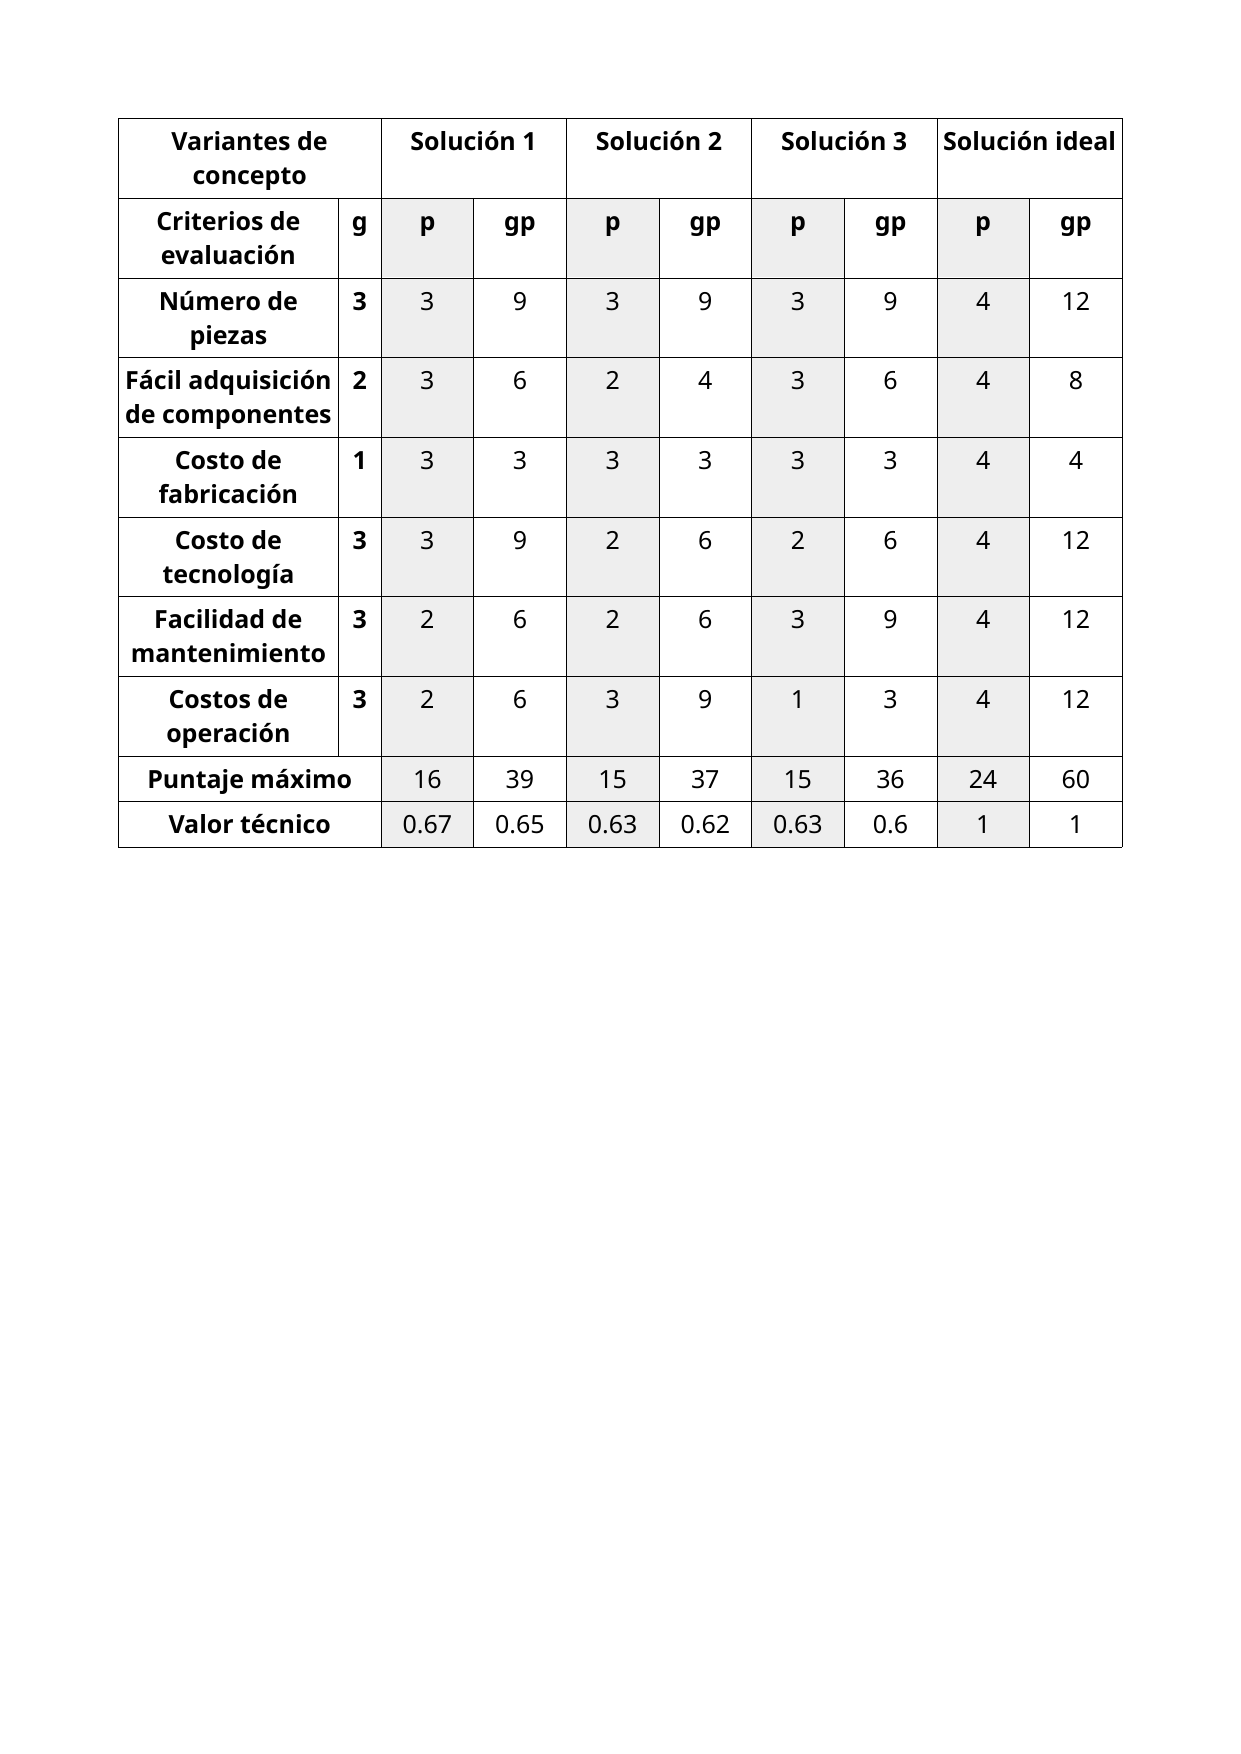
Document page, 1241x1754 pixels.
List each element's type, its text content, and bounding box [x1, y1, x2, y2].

table_cell 3 [382, 358, 473, 437]
table_cell 0.67 [382, 802, 473, 847]
table_cell p [938, 199, 1029, 277]
table_cell 3 [845, 438, 937, 517]
table_cell 6 [474, 677, 566, 756]
table_cell 9 [660, 677, 751, 756]
table_cell 12 [1030, 279, 1122, 357]
table_cell p [567, 199, 659, 277]
table_cell Puntaje máximo [119, 757, 381, 801]
table_cell Valor técnico [119, 802, 381, 847]
table_cell 3 [339, 597, 381, 676]
table_cell 9 [474, 279, 566, 357]
table_cell 6 [660, 518, 751, 596]
table_cell 2 [339, 358, 381, 437]
table_cell 37 [660, 757, 751, 801]
table_header Solución 1 [382, 119, 566, 198]
table_cell 39 [474, 757, 566, 801]
table_cell 1 [938, 802, 1029, 847]
table_cell 9 [845, 597, 937, 676]
table_cell 12 [1030, 677, 1122, 756]
table_cell 3 [752, 279, 844, 357]
table_header Variantes de concepto [119, 119, 381, 198]
table_cell 0.63 [567, 802, 659, 847]
table_cell 4 [1030, 438, 1122, 517]
table_cell gp [845, 199, 937, 277]
table_cell 1 [1030, 802, 1122, 847]
table_cell Criterios de evaluación [119, 199, 338, 277]
table_cell Facilidad de mantenimiento [119, 597, 338, 676]
table_cell 3 [752, 358, 844, 437]
table_cell 2 [567, 597, 659, 676]
table_cell 3 [339, 518, 381, 596]
table_cell 4 [938, 518, 1029, 596]
table_cell 9 [474, 518, 566, 596]
table_cell 12 [1030, 518, 1122, 596]
table_cell 1 [752, 677, 844, 756]
table_cell 8 [1030, 358, 1122, 437]
table_cell 3 [339, 279, 381, 357]
table_cell 3 [567, 677, 659, 756]
table_cell 3 [752, 597, 844, 676]
table_cell gp [474, 199, 566, 277]
table_cell 3 [382, 518, 473, 596]
table_cell 0.63 [752, 802, 844, 847]
table_cell 3 [752, 438, 844, 517]
table_cell 4 [938, 677, 1029, 756]
table_cell 6 [660, 597, 751, 676]
table_cell 3 [845, 677, 937, 756]
table_cell Costo de tecnología [119, 518, 338, 596]
table_cell 15 [752, 757, 844, 801]
table_cell 3 [567, 279, 659, 357]
table_cell 6 [845, 358, 937, 437]
table_cell 15 [567, 757, 659, 801]
table_cell 4 [938, 358, 1029, 437]
table_cell 2 [382, 597, 473, 676]
table_cell Costos de operación [119, 677, 338, 756]
table_cell 4 [938, 597, 1029, 676]
table_cell 2 [567, 518, 659, 596]
table_header Solución ideal [938, 119, 1122, 198]
table_cell 4 [938, 438, 1029, 517]
table_cell 2 [567, 358, 659, 437]
table_cell Costo de fabricación [119, 438, 338, 517]
table_cell 24 [938, 757, 1029, 801]
table_header Solución 2 [567, 119, 751, 198]
table_cell Número de piezas [119, 279, 338, 357]
table_cell 6 [845, 518, 937, 596]
table_header Solución 3 [752, 119, 937, 198]
table_cell 0.65 [474, 802, 566, 847]
table_cell gp [1030, 199, 1122, 277]
table_cell 0.62 [660, 802, 751, 847]
table_cell 9 [845, 279, 937, 357]
table_cell 2 [382, 677, 473, 756]
table_cell 6 [474, 358, 566, 437]
table_cell 60 [1030, 757, 1122, 801]
table_cell 36 [845, 757, 937, 801]
table_cell 3 [474, 438, 566, 517]
table_cell 3 [567, 438, 659, 517]
table_cell 1 [339, 438, 381, 517]
table_cell gp [660, 199, 751, 277]
table_cell 3 [660, 438, 751, 517]
table_cell 6 [474, 597, 566, 676]
table_cell Fácil adquisición de componentes [119, 358, 338, 437]
table_cell 0.6 [845, 802, 937, 847]
table_cell 3 [339, 677, 381, 756]
table_cell 3 [382, 279, 473, 357]
table_cell g [339, 199, 381, 277]
table_cell 4 [660, 358, 751, 437]
table_cell p [752, 199, 844, 277]
table_cell 12 [1030, 597, 1122, 676]
table_cell 16 [382, 757, 473, 801]
table_cell p [382, 199, 473, 277]
table_cell 9 [660, 279, 751, 357]
table_cell 2 [752, 518, 844, 596]
table_cell 3 [382, 438, 473, 517]
table_cell 4 [938, 279, 1029, 357]
